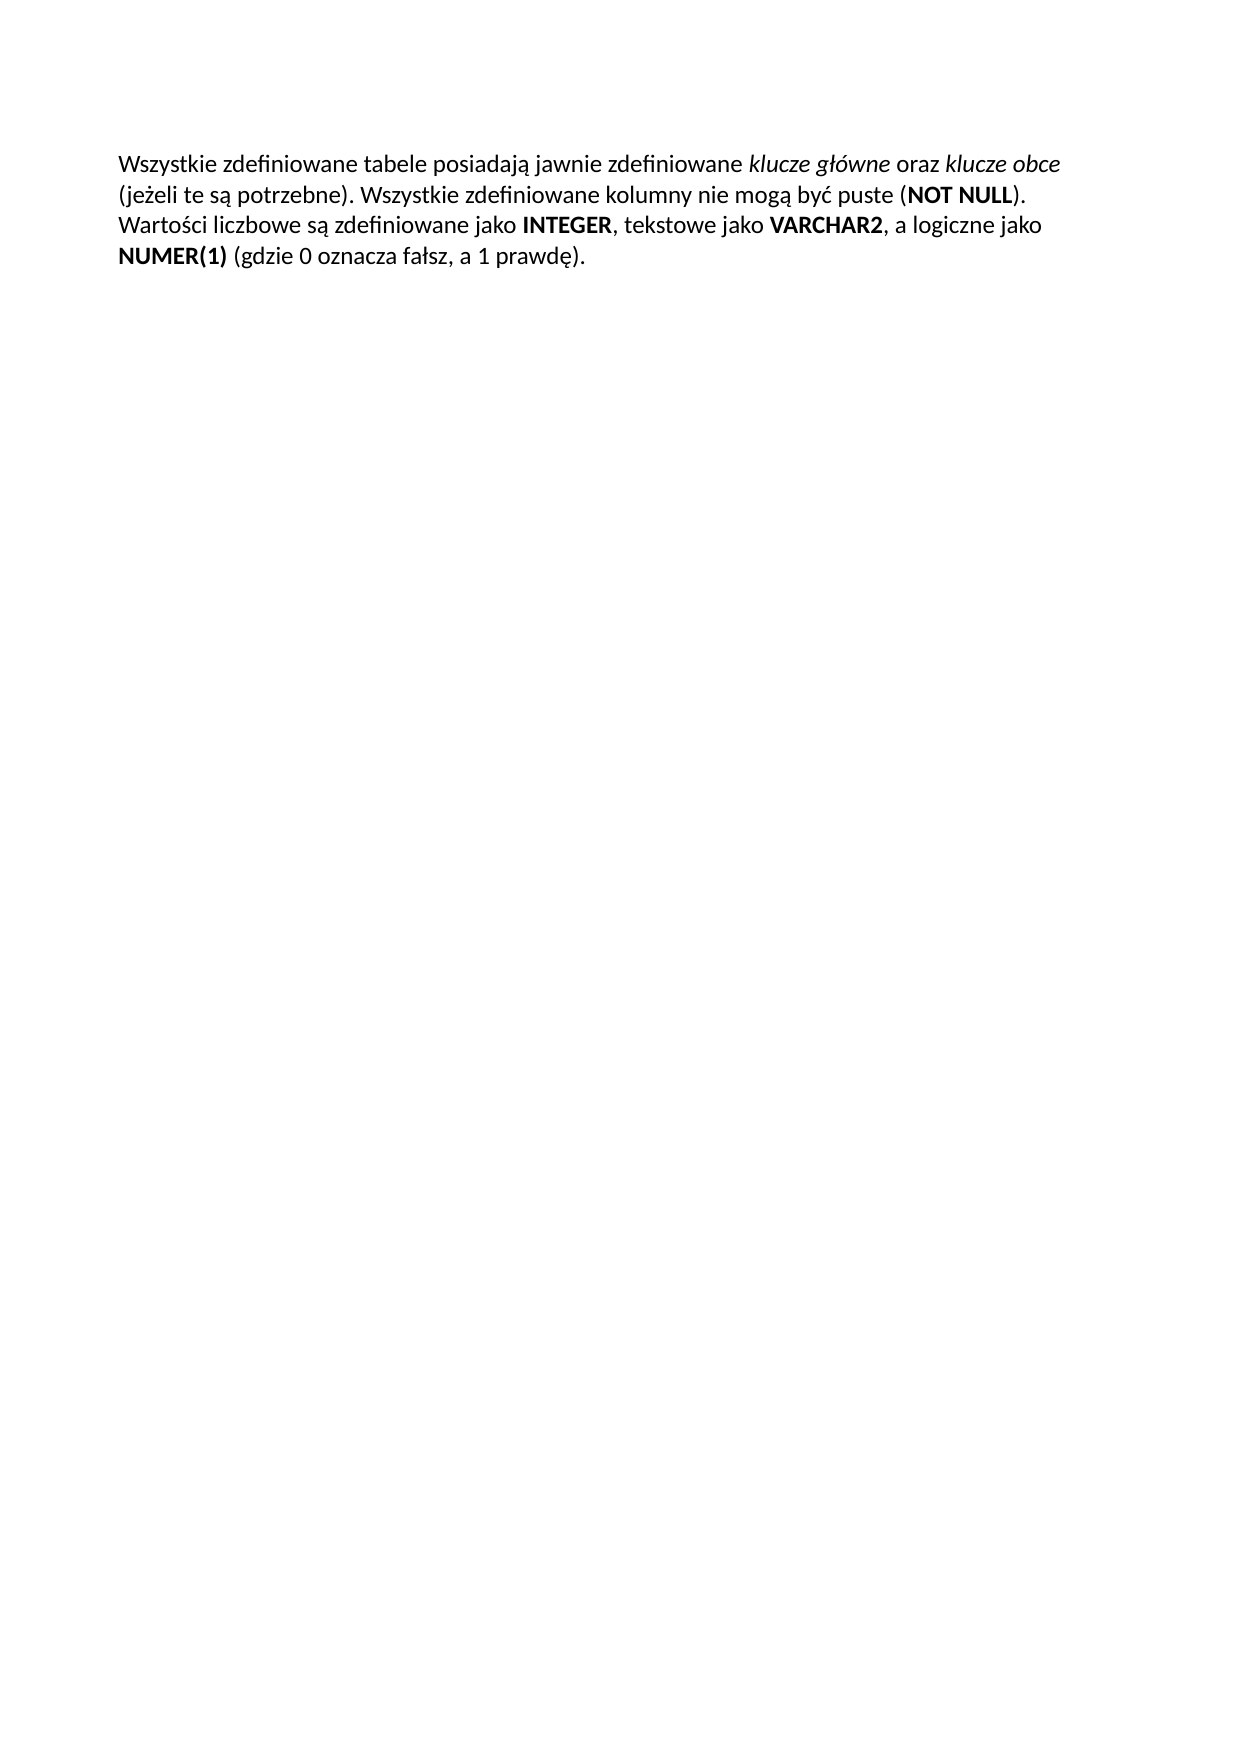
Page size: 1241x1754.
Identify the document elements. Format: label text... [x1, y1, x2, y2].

text Wszystkie zdefiniowane tabele posiadają jawnie zdefiniowane klucze główne oraz klucze obce (jeżeli te są potrzebne). Wszystkie zdefiniowane kolumny nie mogą być puste (NOT NULL). [118, 149, 1122, 210]
text Wartości liczbowe są zdefiniowane jako INTEGER, tekstowe jako VARCHAR2, a logiczne jako NUMER(1) (gdzie 0 oznacza fałsz, a 1 prawdę). [118, 210, 1122, 271]
